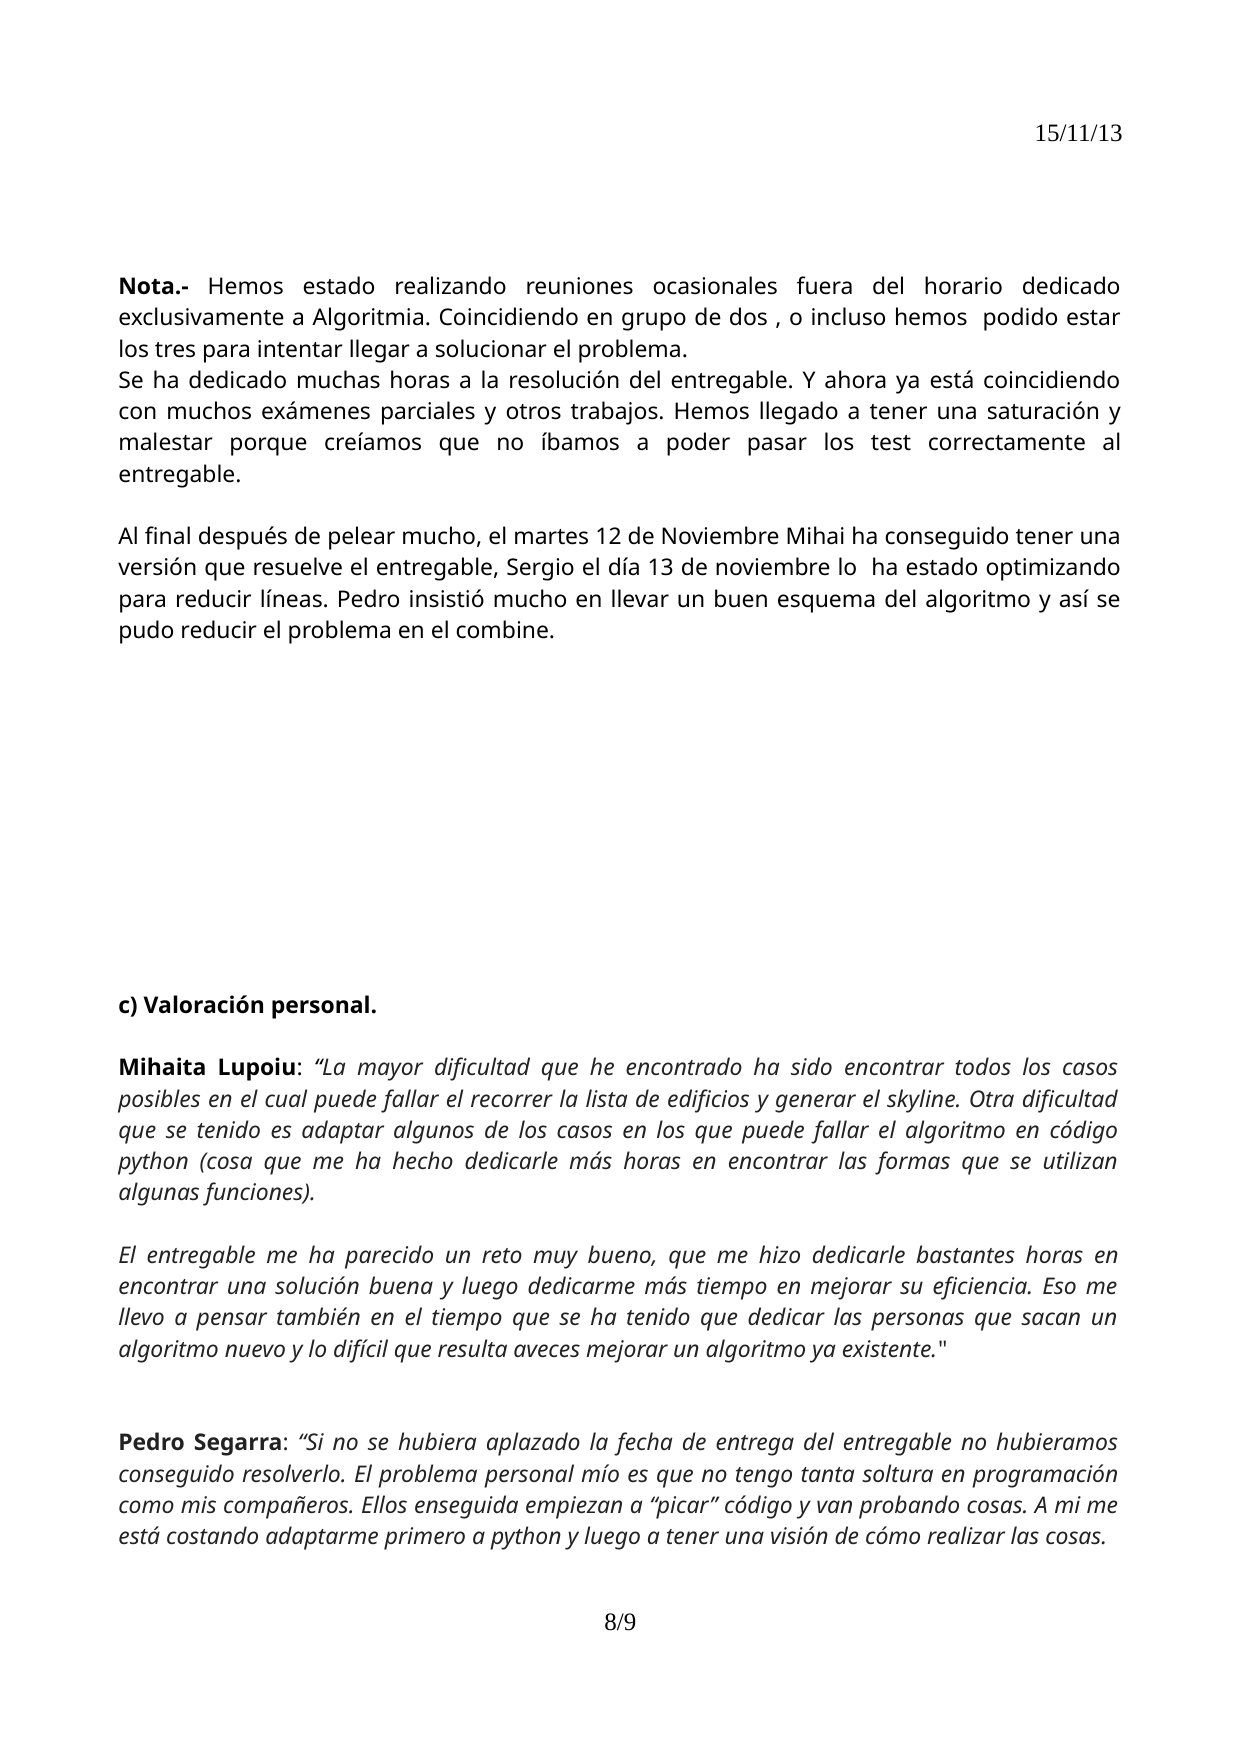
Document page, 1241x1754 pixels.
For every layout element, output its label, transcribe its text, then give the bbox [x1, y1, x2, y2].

text El entregable me ha parecido un reto muy bueno, que me hizo dedicarle bastantes horas en encontrar una solución buena y luego dedicarme más tiempo en mejorar su eficiencia. Eso me llevo a pensar también en el tiempo que se ha tenido que dedicar las personas que sacan un algoritmo nuevo y lo difícil que resulta aveces mejorar un algoritmo ya existente." [118, 1239, 1122, 1364]
text Se ha dedicado muchas horas a la resolución del entregable. Y ahora ya está coincidiendo con muchos exámenes parciales y otros trabajos. Hemos llegado a tener una saturación y malestar porque creíamos que no íbamos a poder pasar los test correctamente al entregable. [118, 364, 1122, 489]
text Al final después de pelear mucho, el martes 12 de Noviembre Mihai ha conseguido tener una versión que resuelve el entregable, Sergio el día 13 de noviembre lo ha estado optimizando para reducir líneas. Pedro insistió mucho en llevar un buen esquema del algoritmo y así se pudo reducir el problema en el combine. [118, 520, 1122, 645]
text Mihaita Lupoiu: “La mayor dificultad que he encontrado ha sido encontrar todos los casos posibles en el cual puede fallar el recorrer la lista de edificios y generar el skyline. Otra dificultad que se tenido es adaptar algunos de los casos en los que puede fallar el algoritmo en código python (cosa que me ha hecho dedicarle más horas en encontrar las formas que se utilizan algunas funciones). [118, 1051, 1122, 1208]
text Nota.- Hemos estado realizando reuniones ocasionales fuera del horario dedicado exclusivamente a Algoritmia. Coincidiendo en grupo de dos , o incluso hemos podido estar los tres para intentar llegar a solucionar el problema. [118, 270, 1122, 364]
text c) Valoración personal. [118, 989, 1122, 1020]
text Pedro Segarra: “Si no se hubiera aplazado la fecha de entrega del entregable no hubieramos conseguido resolverlo. El problema personal mío es que no tengo tanta soltura en programación como mis compañeros. Ellos enseguida empiezan a “picar” código y van probando cosas. A mi me está costando adaptarme primero a python y luego a tener una visión de cómo realizar las cosas. [118, 1426, 1122, 1551]
